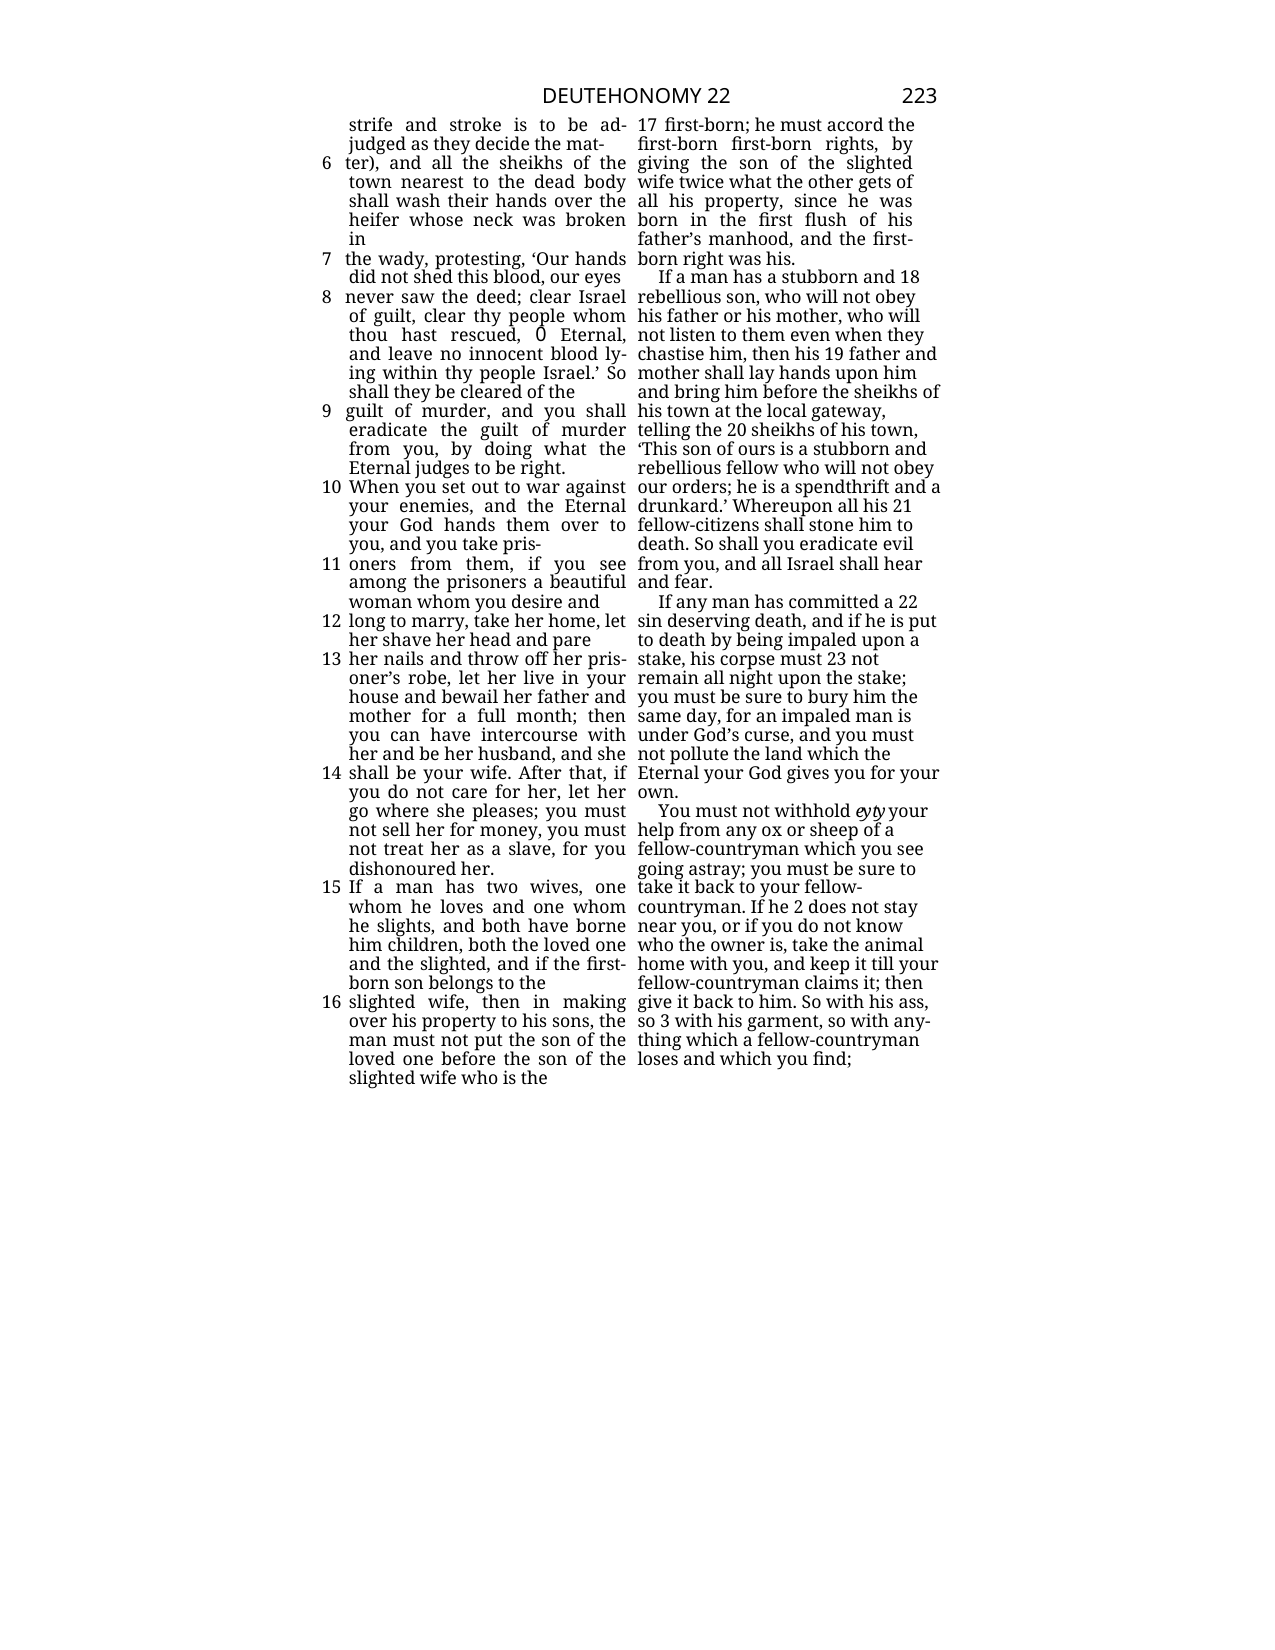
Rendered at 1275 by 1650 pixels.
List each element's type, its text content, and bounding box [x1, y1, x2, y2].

text If any man has committed a 22 sin deserving death, and if he is put to death by being impaled upon a stake, his corpse must 23 not remain all night upon the stake; you must be sure to bury him the same day, for an impaled man is under God’s curse, and you must not pollute the land which the Eternal your God gives you for your own. [637, 593, 942, 802]
text first-born first-born rights, by giving the son of the slighted wife twice what the other gets of all his property, since he was born in the first flush of his father’s manhood, and the first­born right was his. [637, 135, 913, 269]
list never saw the deed; clear Israel of guilt, clear thy people whom thou hast rescued, 0 Eternal, and leave no innocent blood ly­ing within thy people Israel.’ So shall they be cleared of the [322, 288, 627, 402]
list oners from them, if you see among the prisoners a beautiful woman whom you desire and [322, 555, 627, 612]
list guilt of murder, and you shall eradicate the guilt of murder from you, by doing what the Eternal judges to be right. [322, 402, 627, 478]
list shall be your wife. After that, if you do not care for her, let her go where she pleases; you must not sell her for money, you must not treat her as a slave, for you dishonoured her. [322, 764, 627, 879]
text If a man has a stubborn and 18 rebellious son, who will not obey his father or his mother, who will not listen to them even when they chastise him, then his 19 father and mother shall lay hands upon him and bring him before the sheikhs of his town at the local gateway, telling the 20 sheikhs of his town, ‘This son of ours is a stubborn and rebellious fellow who will not obey our orders; he is a spendthrift and a drunkard.’ Whereupon all his 21 fellow-citizens shall stone him to death. So shall you eradicate evil from you, and all Israel shall hear and fear. [637, 269, 942, 593]
list When you set out to war against your enemies, and the Eternal your God hands them over to you, and you take pris- [322, 478, 627, 555]
text You must not withhold ey ty your help from any ox or sheep of a fellow-countryman which you see going astray; you must be sure to take it back to your fellow-countryman. If he 2 does not stay near you, or if you do not know who the owner is, take the animal home with you, and keep it till your fellow-coun­tryman claims it; then give it back to him. So with his ass, so 3 with his garment, so with any­thing which a fellow-country­man loses and which you find; [637, 802, 942, 1069]
list If a man has two wives, one whom he loves and one whom he slights, and both have borne him children, both the loved one and the slighted, and if the first-born son belongs to the [322, 879, 627, 993]
list the wady, protesting, ‘Our hands did not shed this blood, our eyes [322, 250, 627, 288]
list long to marry, take her home, let her shave her head and pare [322, 612, 627, 650]
text strife and stroke is to be ad­judged as they decide the mat- [349, 116, 627, 154]
list first-born; he must accord the [637, 116, 942, 135]
list ter), and all the sheikhs of the town nearest to the dead body shall wash their hands over the heifer whose neck was broken in [322, 154, 627, 250]
list her nails and throw off her pris­oner’s robe, let her live in your house and bewail her father and mother for a full month; then you can have intercourse with her and be her husband, and she [322, 650, 627, 764]
list slighted wife, then in making over his property to his sons, the man must not put the son of the loved one before the son of the slighted wife who is the [322, 993, 627, 1088]
